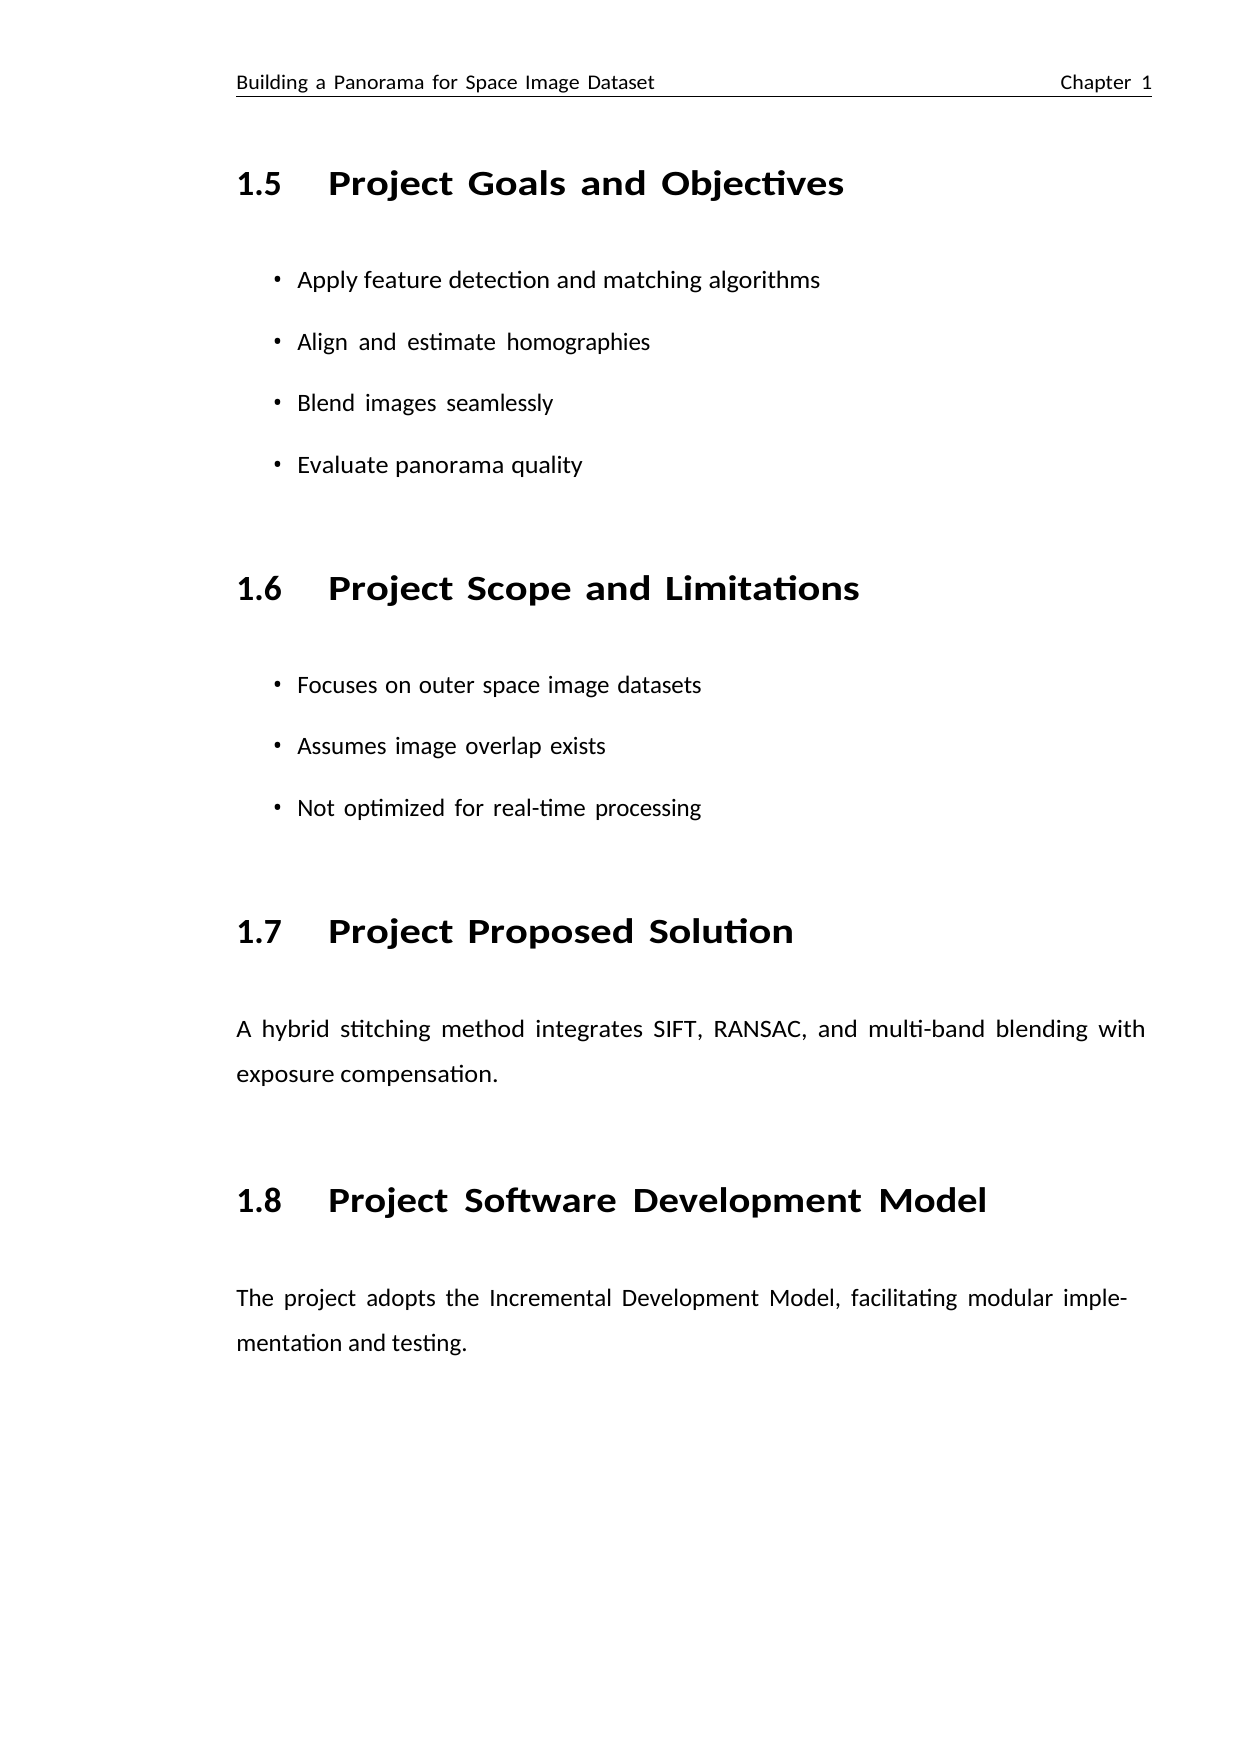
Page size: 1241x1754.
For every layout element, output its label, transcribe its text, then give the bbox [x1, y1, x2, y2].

list Not optimized for real-time processing [273, 789, 1181, 824]
list Focuses on outer space image datasets [273, 666, 1181, 701]
subtitle Project Software Development Model [236, 1178, 1181, 1222]
list Blend images seamlessly [273, 385, 1181, 419]
subtitle Project Goals and Objectives [236, 161, 1181, 204]
list Apply feature detection and matching algorithms [273, 262, 1181, 296]
subtitle Project Proposed Solution [236, 909, 1181, 952]
text The project adopts the Incremental Development Model, facilitating modular imple- mentation and testing. [236, 1282, 1181, 1358]
list Assumes image overlap exists [273, 728, 1181, 762]
list Align and estimate homographies [273, 323, 1181, 357]
text A hybrid stitching method integrates SIFT, RANSAC, and multi-band blending with exposure compensation. [236, 1013, 1181, 1089]
subtitle Project Scope and Limitations [236, 566, 1181, 609]
list Evaluate panorama quality [273, 446, 1181, 480]
